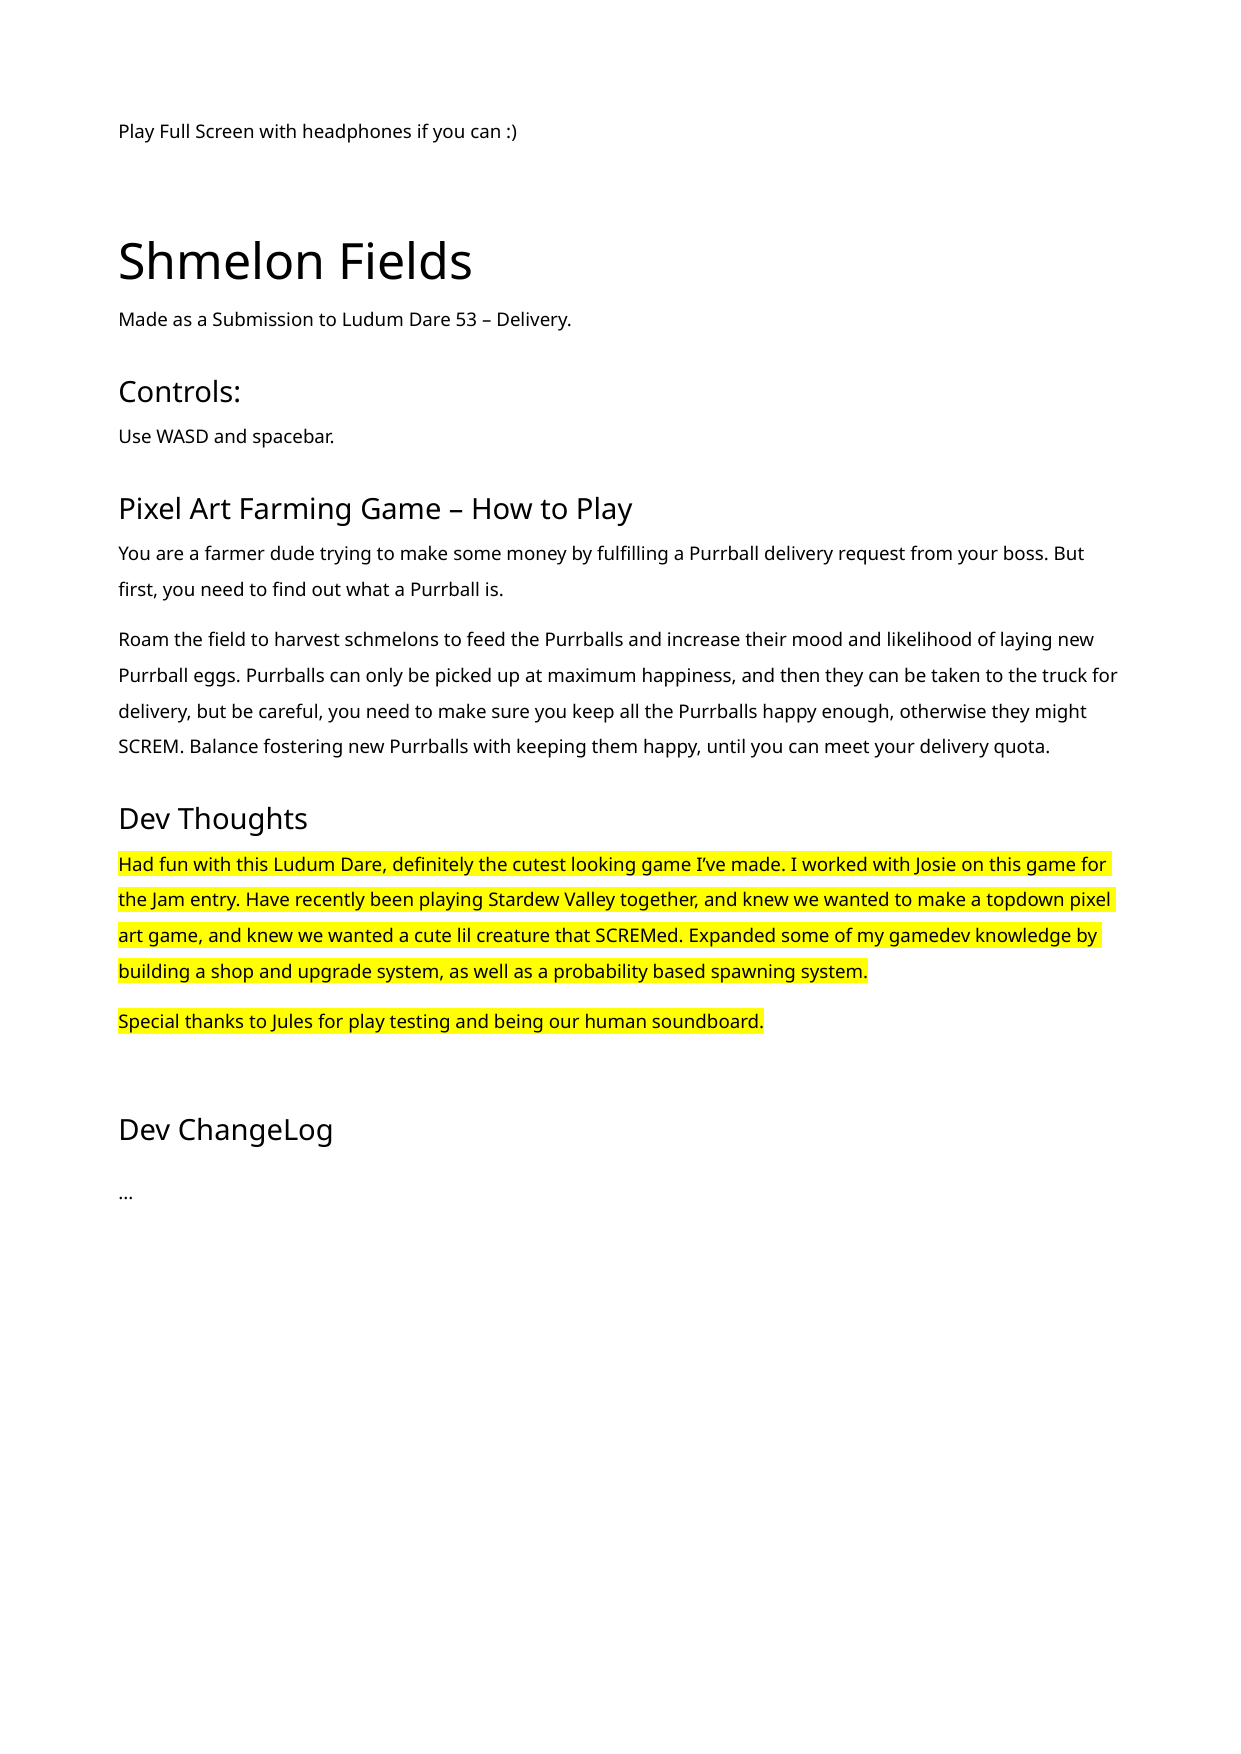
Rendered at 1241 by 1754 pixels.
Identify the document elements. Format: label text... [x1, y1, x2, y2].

text Made as a Submission to Ludum Dare 53 – Delivery. [118, 306, 1122, 332]
text Use WASD and spacebar. [118, 423, 1122, 449]
subtitle Play Full Screen with headphones if you can :) [118, 118, 1099, 144]
subtitle Dev Thoughts [118, 799, 1122, 838]
text Special thanks to Jules for play testing and being our human soundboard. [118, 1008, 1122, 1034]
subtitle Shmelon Fields [118, 226, 1122, 294]
subtitle Controls: [118, 371, 1122, 411]
text Roam the field to harvest schmelons to feed the Purrballs and increase their mood and likelihood of laying new Purrball eggs. Purrballs can only be picked up at maximum happiness, and then they can be taken to the truck for delivery, but be careful, you need to make sure you keep all the Purrballs happy enough, otherwise they might SCREM. Balance fostering new Purrballs with keeping them happy, until you can meet your delivery quota. [118, 627, 1122, 759]
text Dev ChangeLog [118, 1109, 1122, 1149]
text ... [118, 1179, 1122, 1204]
subtitle Pixel Art Farming Game – How to Play [118, 488, 1122, 528]
text Had fun with this Ludum Dare, definitely the cutest looking game I’ve made. I worked with Josie on this game for the Jam entry. Have recently been playing Stardew Valley together, and knew we wanted to make a topdown pixel art game, and knew we wanted a cute lil creature that SCREMed. Expanded some of my gamedev knowledge by building a shop and upgrade system, as well as a probability based spawning system. [118, 851, 1122, 983]
text You are a farmer dude trying to make some money by fulfilling a Purrball delivery request from your boss. But first, you need to find out what a Purrball is. [118, 541, 1122, 602]
